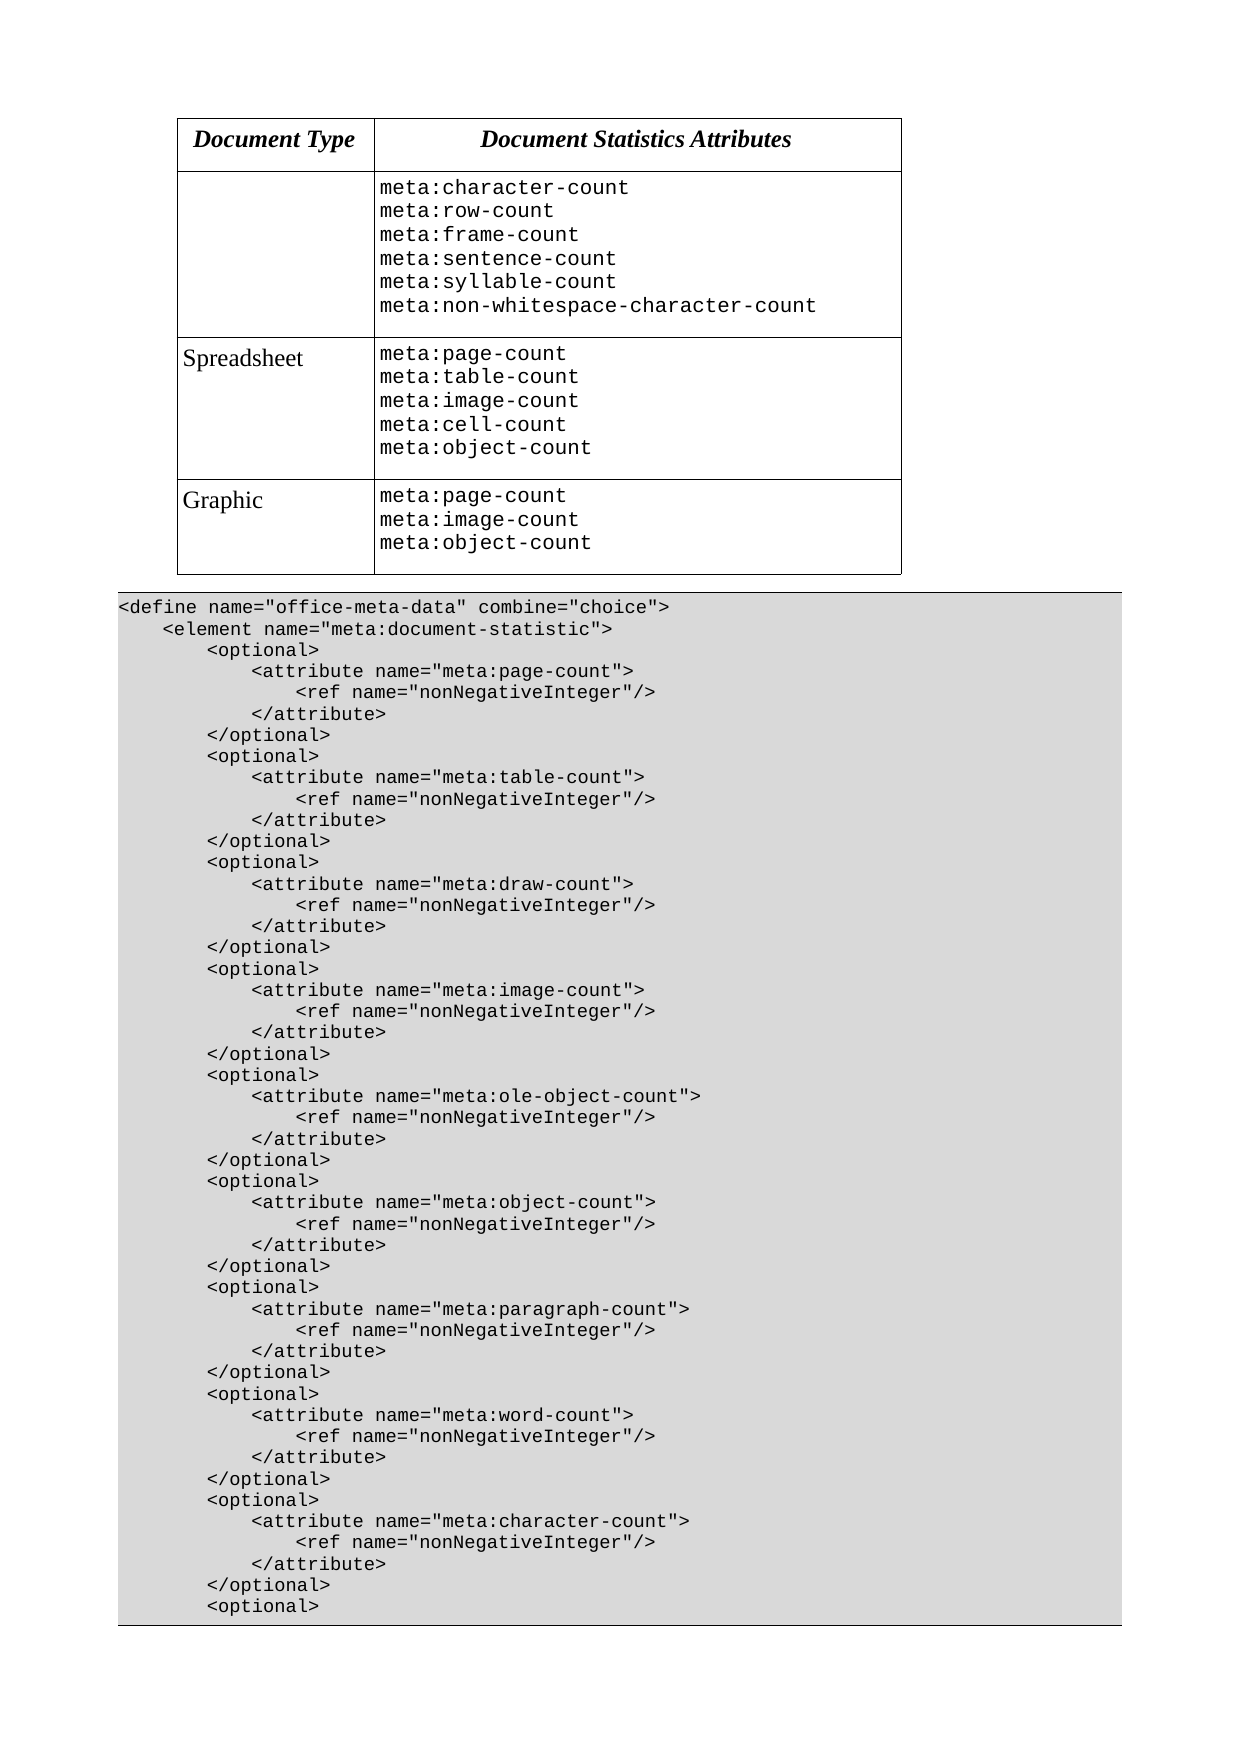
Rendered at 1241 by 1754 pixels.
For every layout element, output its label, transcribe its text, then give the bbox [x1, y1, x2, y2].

text </attribute> [118, 1448, 1122, 1469]
text <attribute name="meta:image-count"> [118, 981, 1122, 1002]
text <ref name="nonNegativeInteger"/> [118, 1108, 1122, 1129]
text <ref name="nonNegativeInteger"/> [118, 789, 1122, 811]
text <optional> [118, 1384, 1122, 1406]
text <optional> [118, 1491, 1122, 1512]
text <optional> [118, 1591, 1122, 1625]
text <ref name="nonNegativeInteger"/> [118, 896, 1122, 917]
text </optional> [118, 1576, 1122, 1591]
text <ref name="nonNegativeInteger"/> [118, 1214, 1122, 1236]
text <attribute name="meta:character-count"> [118, 1512, 1122, 1533]
text <ref name="nonNegativeInteger"/> [118, 683, 1122, 704]
text </optional> [118, 1469, 1122, 1491]
text <optional> [118, 1278, 1122, 1299]
text </optional> [118, 1363, 1122, 1384]
text </optional> [118, 1257, 1122, 1278]
text </attribute> [118, 704, 1122, 726]
text <attribute name="meta:table-count"> [118, 768, 1122, 789]
table_cell Spreadsheet [178, 338, 374, 479]
table_header Document Statistics Attributes [375, 119, 901, 171]
text <optional> [118, 959, 1122, 981]
table_cell meta:page-count meta:table-count meta:image-count meta:cell-count meta:object-count [375, 338, 901, 479]
text </optional> [118, 832, 1122, 853]
table_cell meta:page-count meta:image-count meta:object-count [375, 480, 901, 574]
text <optional> [118, 747, 1122, 768]
text <define name="office-meta-data" combine="choice"> [118, 593, 1122, 619]
text </attribute> [118, 811, 1122, 832]
table_cell Graphic [178, 480, 374, 574]
text </attribute> [118, 1023, 1122, 1044]
text <optional> [118, 853, 1122, 874]
text </optional> [118, 1151, 1122, 1172]
text </optional> [118, 726, 1122, 747]
text <attribute name="meta:word-count"> [118, 1406, 1122, 1427]
text <ref name="nonNegativeInteger"/> [118, 1321, 1122, 1342]
text <ref name="nonNegativeInteger"/> [118, 1427, 1122, 1448]
table_cell [178, 172, 374, 337]
text <element name="meta:document-statistic"> [118, 619, 1122, 641]
text <attribute name="meta:page-count"> [118, 662, 1122, 683]
text </optional> [118, 938, 1122, 959]
text <ref name="nonNegativeInteger"/> [118, 1533, 1122, 1554]
text <attribute name="meta:paragraph-count"> [118, 1299, 1122, 1321]
text <attribute name="meta:object-count"> [118, 1193, 1122, 1214]
table_header Document Type [178, 119, 374, 171]
text </attribute> [118, 1129, 1122, 1151]
text <optional> [118, 1066, 1122, 1087]
text </optional> [118, 1044, 1122, 1066]
text <ref name="nonNegativeInteger"/> [118, 1002, 1122, 1023]
text </attribute> [118, 1236, 1122, 1257]
text <attribute name="meta:draw-count"> [118, 874, 1122, 896]
text </attribute> [118, 1554, 1122, 1576]
text <optional> [118, 1172, 1122, 1193]
text </attribute> [118, 1342, 1122, 1363]
text <attribute name="meta:ole-object-count"> [118, 1087, 1122, 1108]
text <optional> [118, 641, 1122, 662]
table_cell meta:character-count meta:row-count meta:frame-count meta:sentence-count meta:syllable-count meta:non-whitespace-character-count [375, 172, 901, 337]
text </attribute> [118, 917, 1122, 938]
